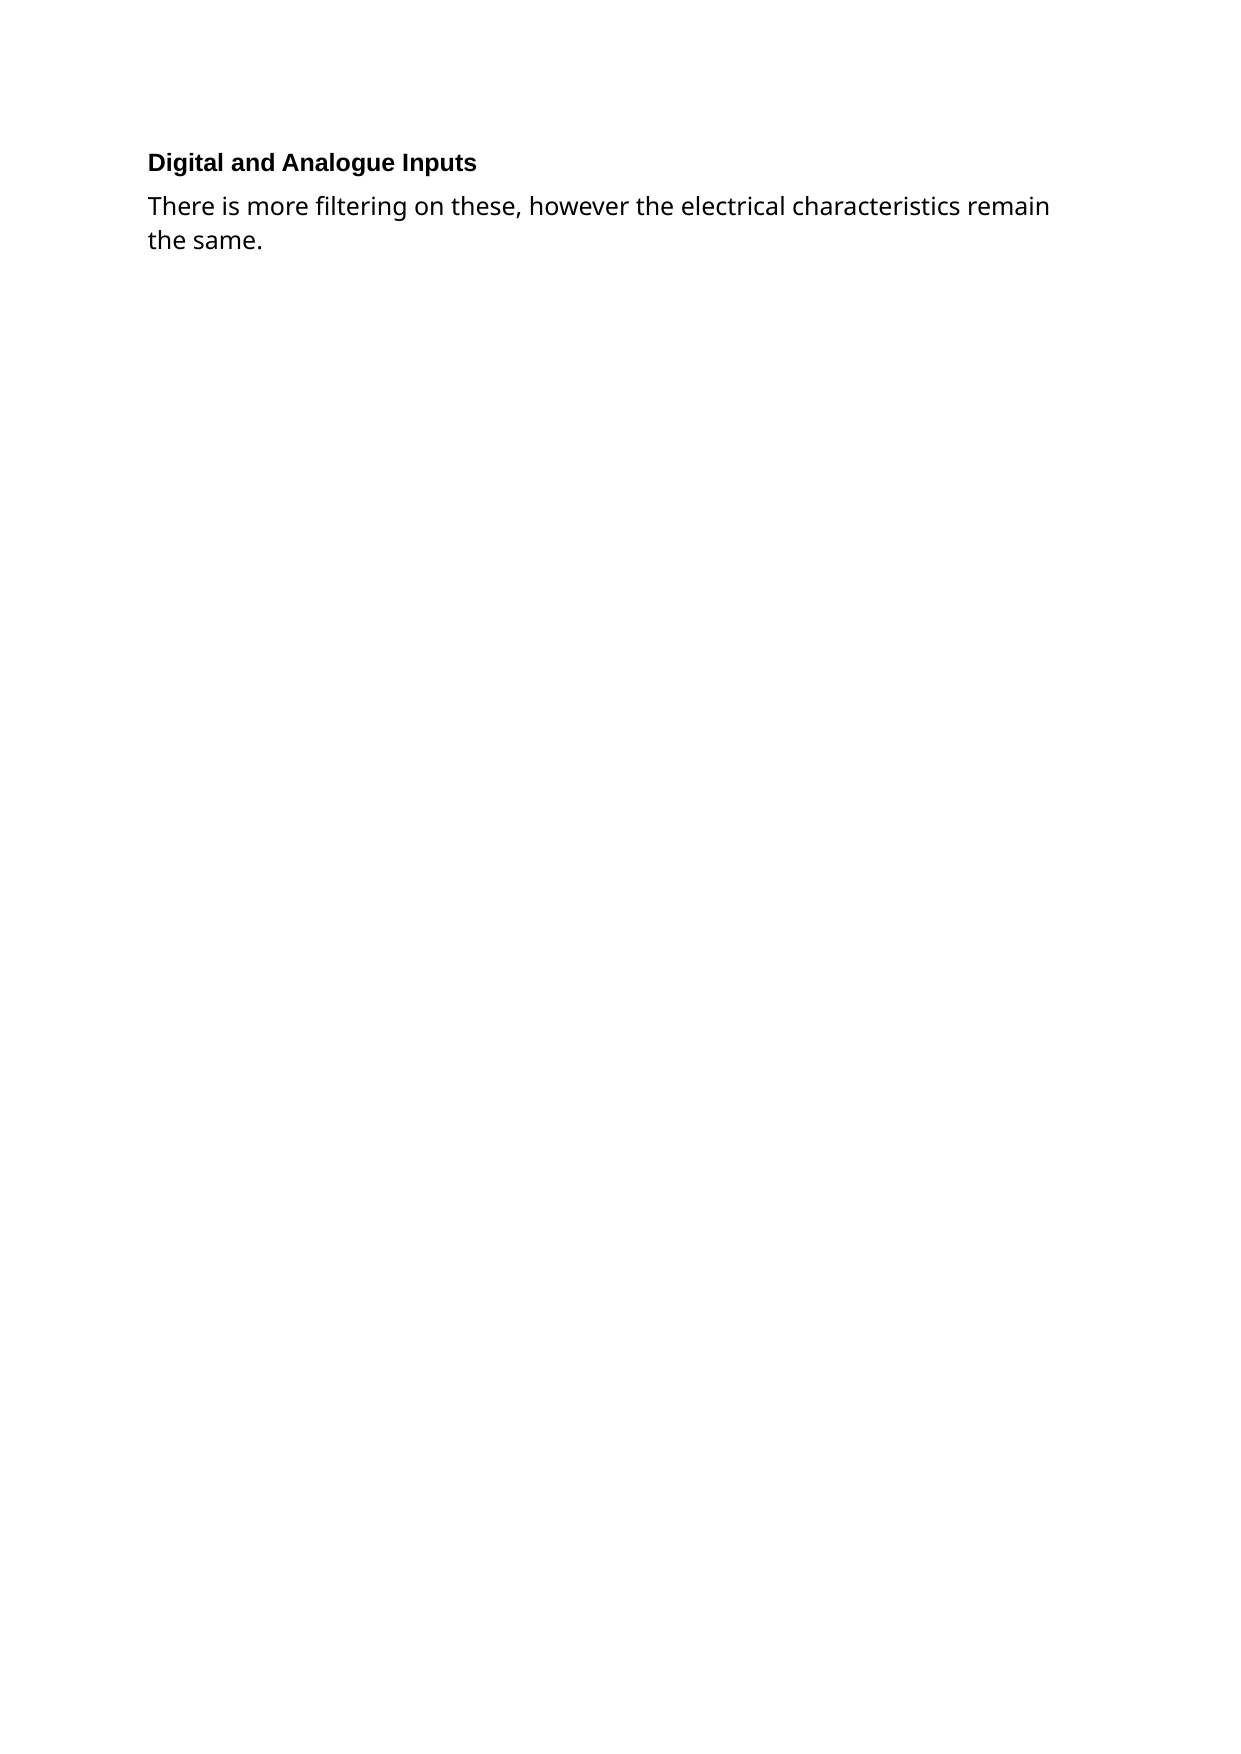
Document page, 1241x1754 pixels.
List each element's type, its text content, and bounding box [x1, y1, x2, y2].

text There is more filtering on these, however the electrical characteristics remain the same. [148, 189, 1092, 257]
subtitle Digital and Analogue Inputs [148, 148, 1092, 176]
